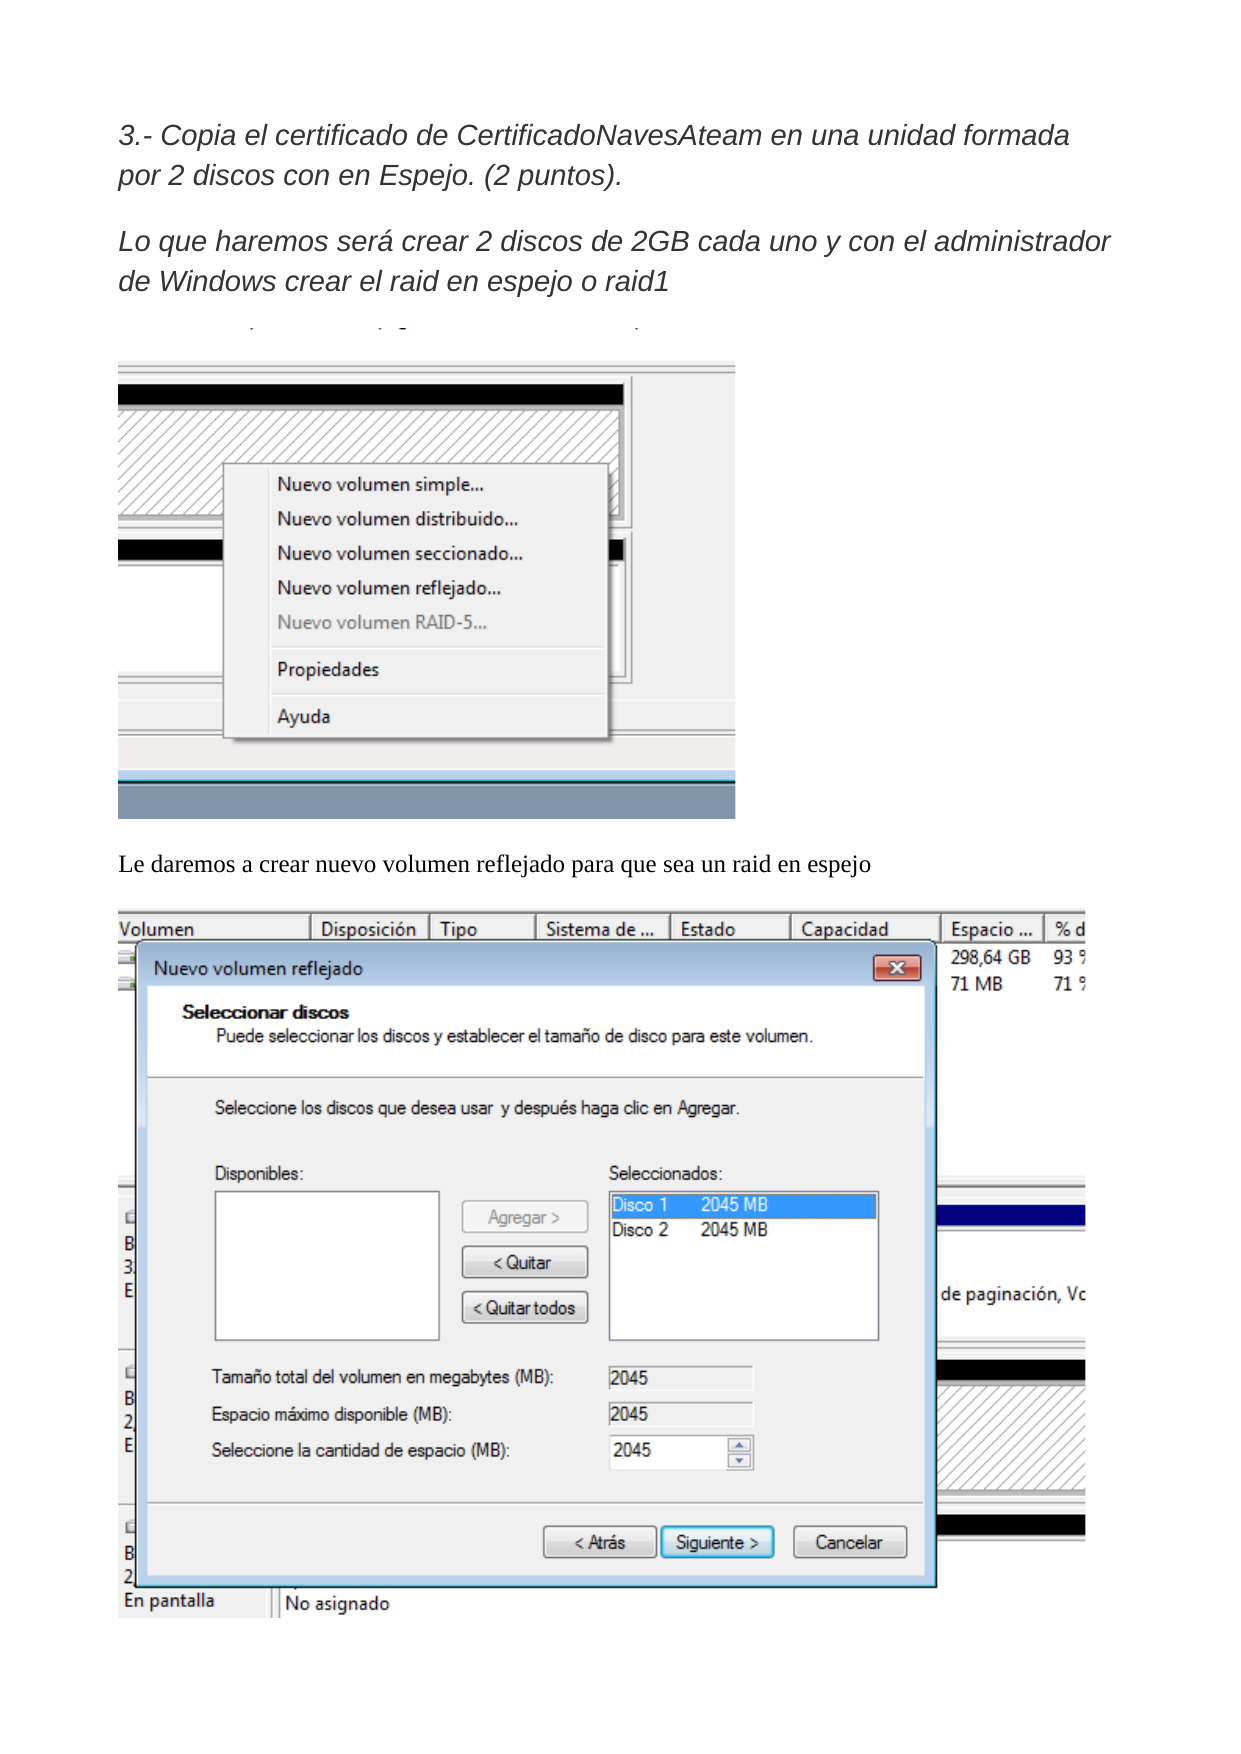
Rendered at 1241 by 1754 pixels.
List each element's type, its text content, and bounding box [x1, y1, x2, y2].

text Lo que haremos será crear 2 discos de 2GB cada uno y con el administrador de Windows crear el raid en espejo o raid1 [118, 223, 1122, 297]
text 3.- Copia el certificado de CertificadoNavesAteam en una unidad formada por 2 discos con en Espejo. (2 puntos). [118, 118, 1122, 192]
text Le daremos a crear nuevo volumen reflejado para que sea un raid en espejo [118, 849, 1122, 878]
